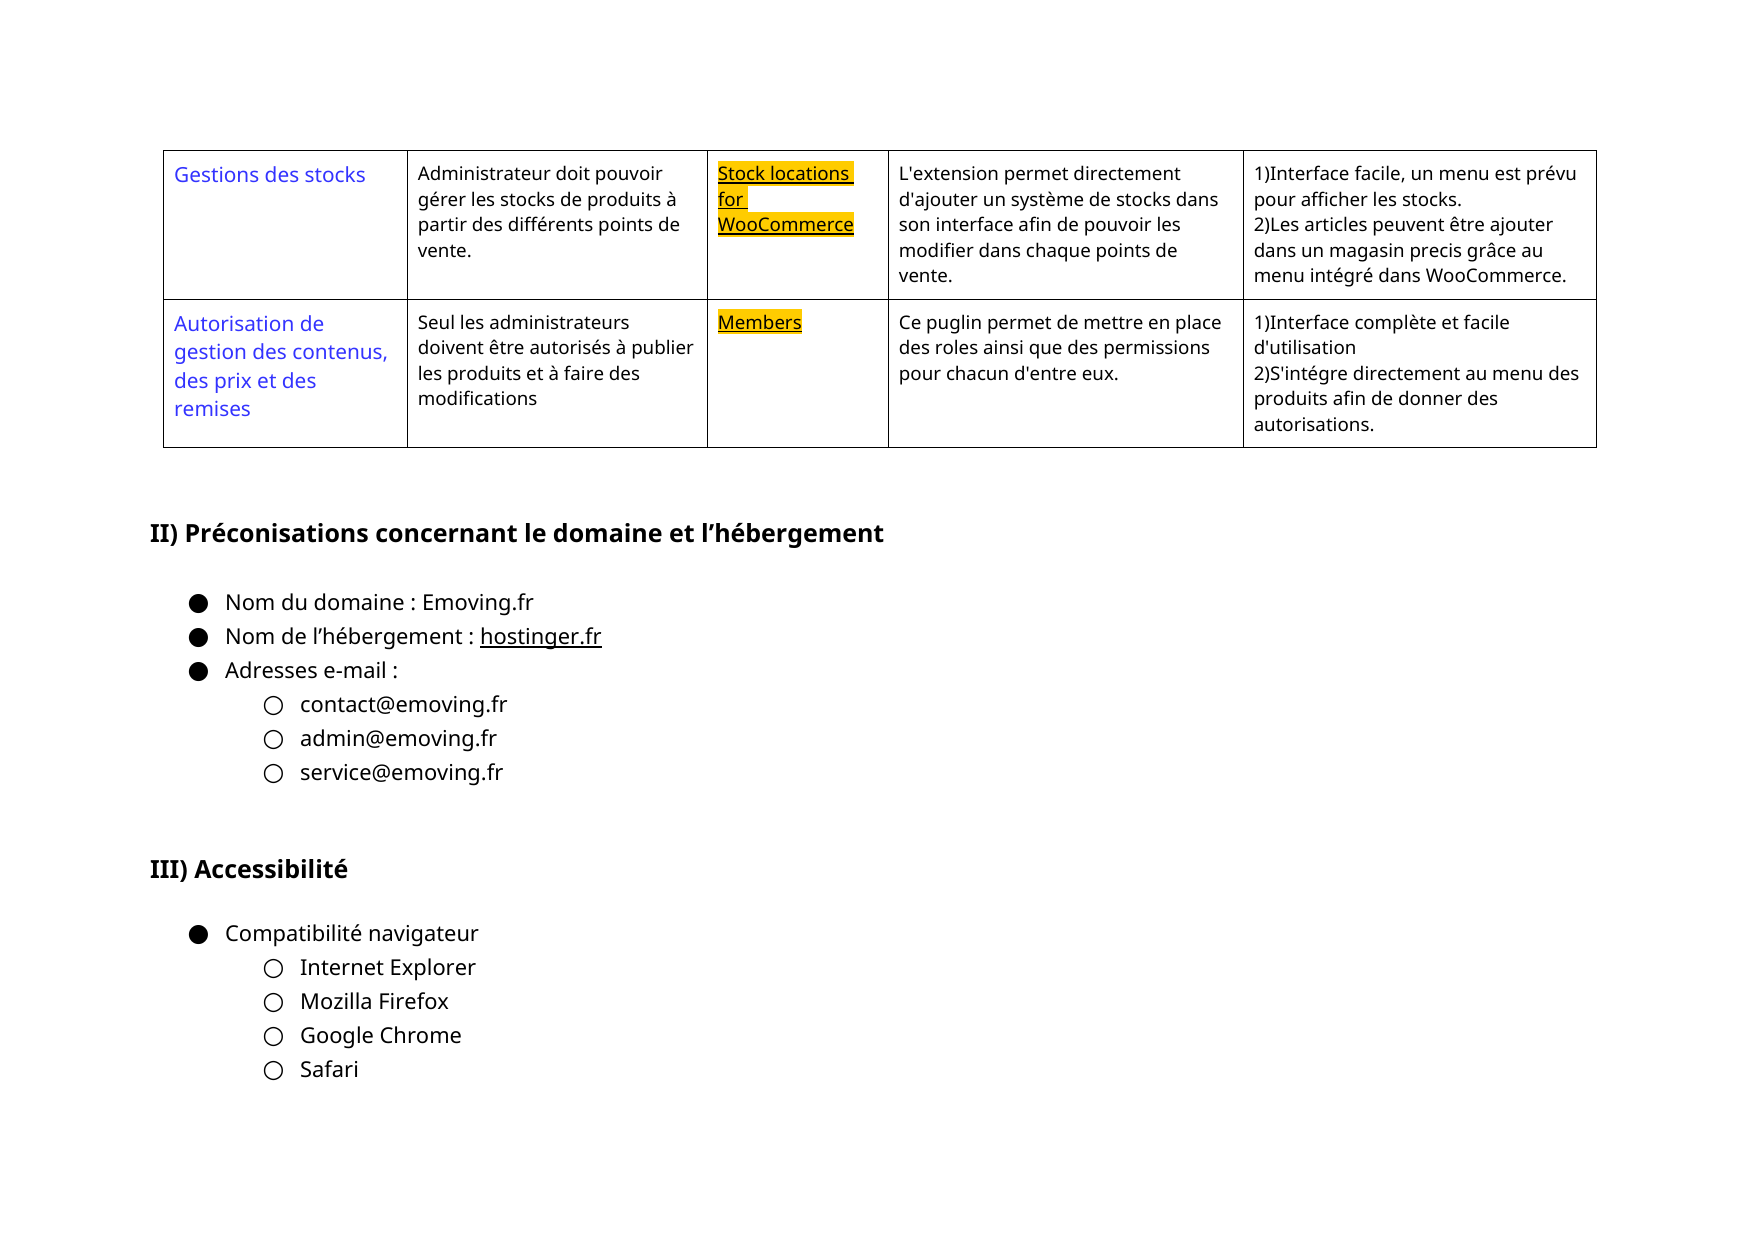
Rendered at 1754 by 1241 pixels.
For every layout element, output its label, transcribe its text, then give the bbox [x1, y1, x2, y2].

list Safari [262, 1050, 1604, 1084]
table_cell 1)Interface facile, un menu est prévu pour afficher les stocks. 2)Les articles peuvent être ajouter dans un magasin precis grâce au menu intégré dans WooCommerce. [1244, 151, 1596, 298]
list Google Chrome [262, 1016, 1604, 1050]
table_cell Administrateur doit pouvoir gérer les stocks de produits à partir des différents points de vente. [408, 151, 707, 298]
list Compatibilité navigateur [187, 914, 1604, 948]
table_cell Autorisation de gestion des contenus, des prix et des remises [164, 300, 407, 447]
list Adresses e-mail : [187, 652, 1604, 686]
table_cell Seul les administrateurs doivent être autorisés à publier les produits et à faire des modifications [408, 300, 707, 447]
list admin@emoving.fr [262, 720, 1604, 754]
list Internet Explorer [262, 948, 1604, 982]
list Mozilla Firefox [262, 982, 1604, 1016]
table_cell L'extension permet directement d'ajouter un système de stocks dans son interface afin de pouvoir les modifier dans chaque points de vente. [889, 151, 1243, 298]
text III) Accessibilité [150, 818, 1604, 886]
text II) Préconisations concernant le domaine et l’hébergement [150, 515, 1604, 549]
table_cell Ce puglin permet de mettre en place des roles ainsi que des permissions pour chacun d'entre eux. [889, 300, 1243, 447]
list contact@emoving.fr [262, 686, 1604, 720]
table_cell 1)Interface complète et facile d'utilisation 2)S'intégre directement au menu des produits afin de donner des autorisations. [1244, 300, 1596, 447]
list Nom de l’hébergement : hostinger.fr [187, 617, 1604, 652]
list service@emoving.fr [262, 754, 1604, 788]
table_cell Members [708, 300, 888, 447]
list Nom du domaine : Emoving.fr [187, 583, 1604, 617]
table_cell Gestions des stocks [164, 151, 407, 298]
table_cell Stock locations for WooCommerce [708, 151, 888, 298]
